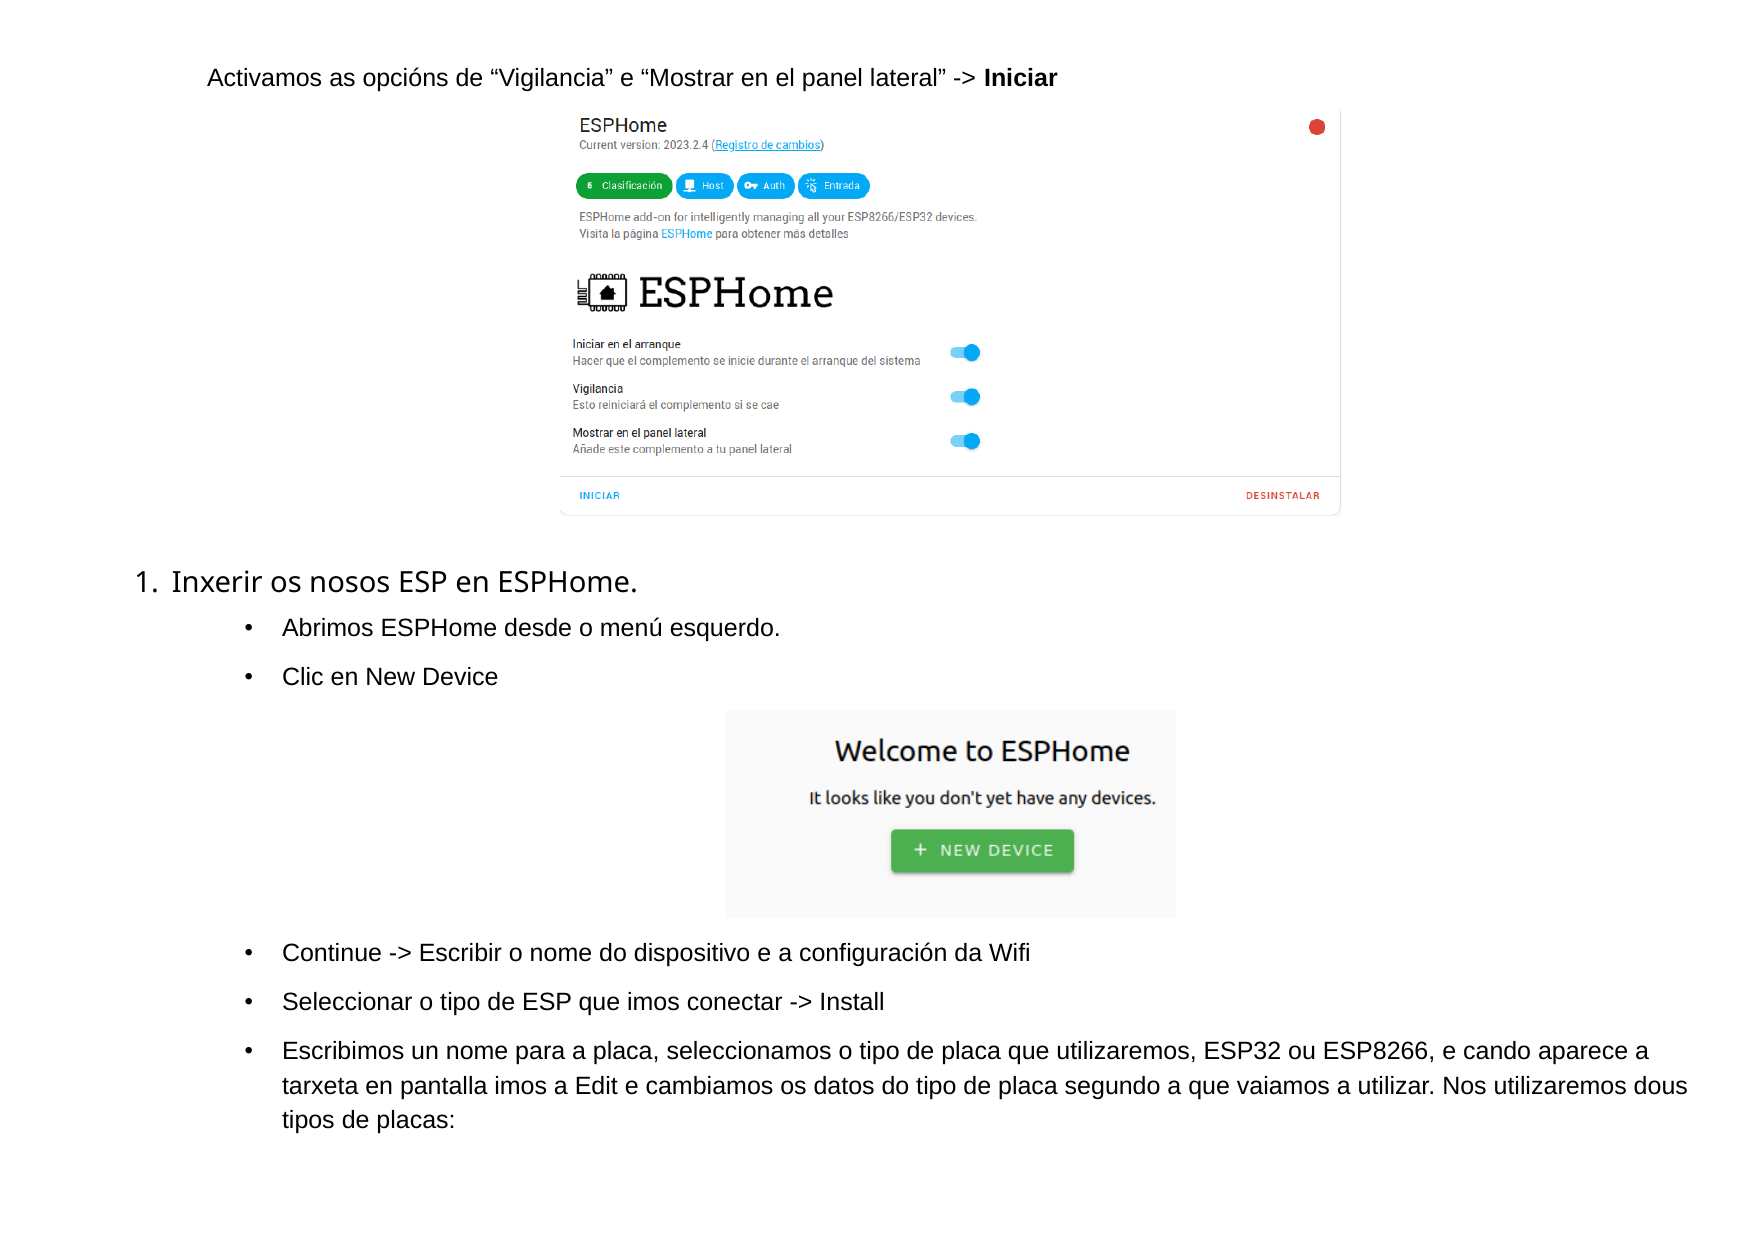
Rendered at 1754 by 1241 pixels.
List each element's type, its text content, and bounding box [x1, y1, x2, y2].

list Seleccionar o tipo de ESP que imos conectar -> Install [244, 987, 1695, 1016]
text Activamos as opcións de “Vigilancia” e “Mostrar en el panel lateral” -> Iniciar [207, 62, 1695, 91]
list Escribimos un nome para a placa, seleccionamos o tipo de placa que utilizaremos, ESP32 ou ESP8266, e cando aparece a tarxeta en pantalla imos a Edit e cambiamos os datos do tipo de placa segundo a que vaiamos a utilizar. Nos utilizaremos dous tipos de placas: [244, 1036, 1695, 1134]
picture [725, 711, 1177, 918]
list Clic en New Device [244, 662, 1695, 691]
subtitle Inxerir os nosos ESP en ESPHome. [134, 561, 1695, 601]
picture [560, 111, 1342, 516]
list Continue -> Escribir o nome do dispositivo e a configuración da Wifi [244, 938, 1695, 967]
list Abrimos ESPHome desde o menú esquerdo. [244, 613, 1695, 642]
